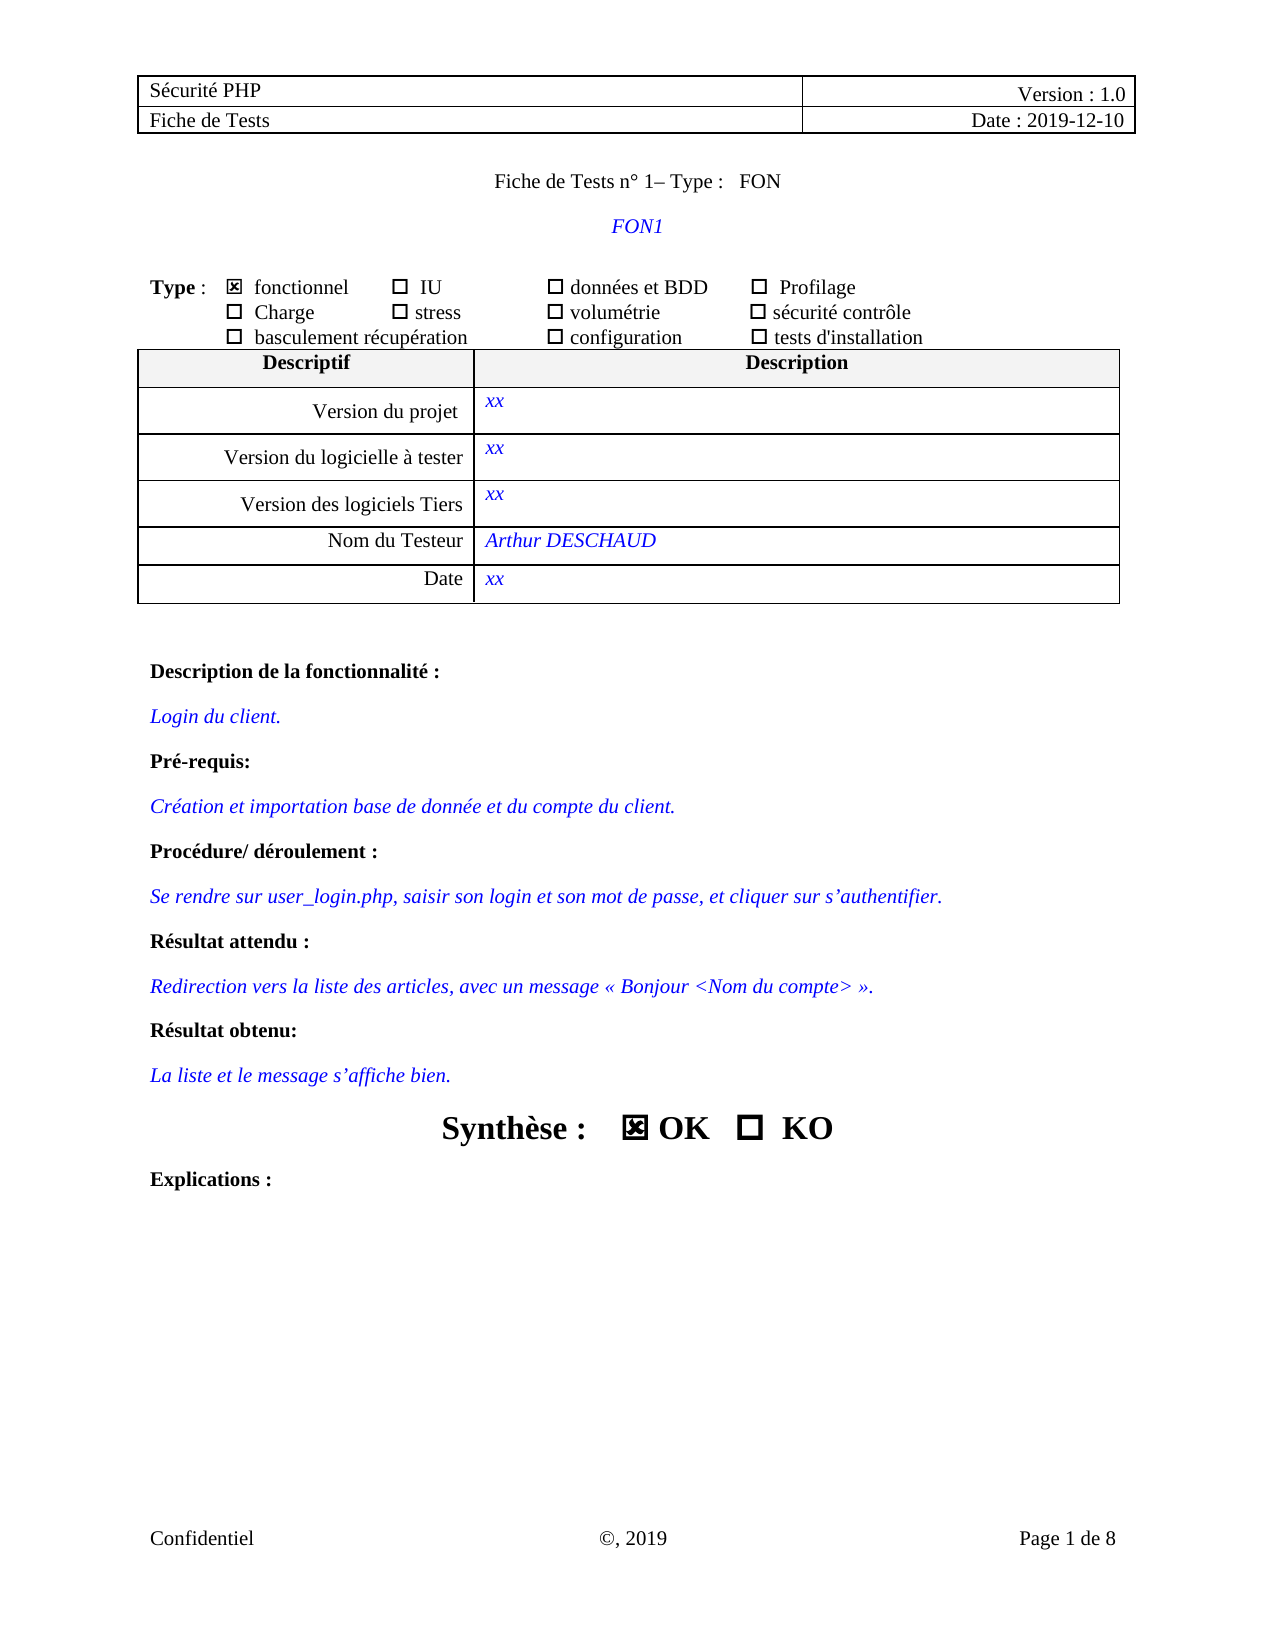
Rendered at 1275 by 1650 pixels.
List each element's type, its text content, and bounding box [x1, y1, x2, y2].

table_cell xx [475, 481, 1119, 526]
text Synthèse : ☒ OK  KO [150, 1108, 1125, 1147]
subtitle Fiche de Tests n° 1– Type : FON [150, 169, 1125, 193]
text Procédure/ déroulement : [150, 839, 1125, 863]
table_cell Arthur DESCHAUD [475, 528, 1119, 564]
text Pré-requis: [150, 749, 1125, 773]
text Résultat attendu : [150, 929, 1125, 953]
text Type : ☒ fonctionnel  IU  données et BDD  Profilage [150, 274, 1125, 299]
table_cell xx [475, 388, 1119, 433]
table_cell Version des logiciels Tiers [139, 481, 473, 526]
text Redirection vers la liste des articles, avec un message « Bonjour <Nom du compte> ». [150, 973, 1125, 998]
table_header Description [475, 350, 1119, 387]
table_cell Nom du Testeur [139, 528, 473, 564]
text  basculement récupération  configuration  tests d'installation [150, 324, 1125, 349]
text Login du client. [150, 704, 1125, 728]
text Se rendre sur user_login.php, saisir son login et son mot de passe, et cliquer sur s’authentifier. [150, 884, 1125, 908]
text La liste et le message s’affiche bien. [150, 1063, 1125, 1087]
text Explications : [150, 1167, 1125, 1191]
table_cell xx [475, 435, 1119, 480]
table_cell Version du projet [139, 388, 473, 433]
table_cell Date [139, 566, 473, 602]
text  Charge  stress  volumétrie  sécurité contrôle [150, 299, 1125, 324]
text Résultat obtenu: [150, 1018, 1125, 1042]
text Création et importation base de donnée et du compte du client. [150, 794, 1125, 818]
table_cell Version du logicielle à tester [139, 435, 473, 480]
subtitle FON1 [150, 214, 1125, 238]
table_cell xx [475, 566, 1119, 602]
text Description de la fonctionnalité : [150, 659, 1125, 683]
table_header Descriptif [139, 350, 473, 387]
